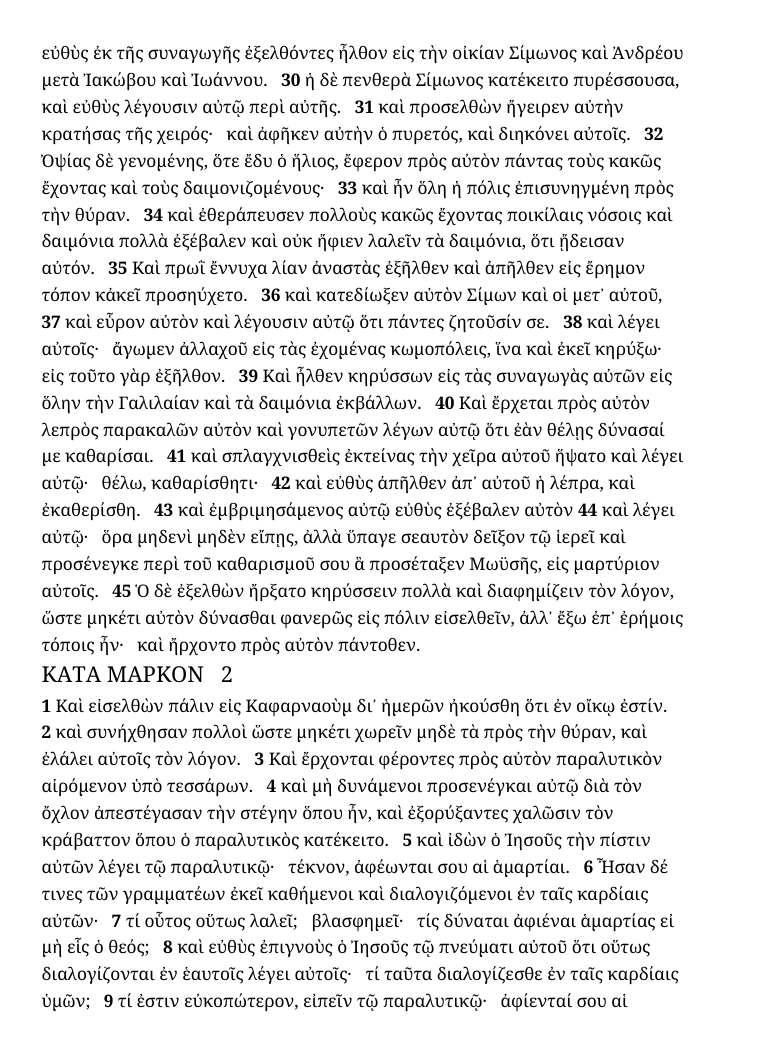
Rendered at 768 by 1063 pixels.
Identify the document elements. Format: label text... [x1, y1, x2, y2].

text 1 Καὶ εἰσελθὼν πάλιν εἰς Καφαρναοὺμ δι᾽ ἡμερῶν ἠκούσθη ὅτι ἐν οἴκῳ ἐστίν. 2 καὶ συνήχθησαν πολλοὶ ὥστε μηκέτι χωρεῖν μηδὲ τὰ πρὸς τὴν θύραν, καὶ ἐλάλει αὐτοῖς τὸν λόγον. 3 Καὶ ἔρχονται φέροντες πρὸς αὐτὸν παραλυτικὸν αἰρόμενον ὑπὸ τεσσάρων. 4 καὶ μὴ δυνάμενοι προσενέγκαι αὐτῷ διὰ τὸν ὄχλον ἀπεστέγασαν τὴν στέγην ὅπου ἦν, καὶ ἐξορύξαντες χαλῶσιν τὸν κράβαττον ὅπου ὁ παραλυτικὸς κατέκειτο. 5 καὶ ἰδὼν ὁ Ἰησοῦς τὴν πίστιν αὐτῶν λέγει τῷ παραλυτικῷ· τέκνον, ἀφέωνται σου αἱ ἁμαρτίαι. 6 Ἦσαν δέ τινες τῶν γραμματέων ἐκεῖ καθήμενοι καὶ διαλογιζόμενοι ἐν ταῖς καρδίαις αὐτῶν· 7 τί οὗτος οὕτως λαλεῖ; βλασφημεῖ· τίς δύναται ἀφιέναι ἁμαρτίας εἰ μὴ εἷς ὁ θεός; 8 καὶ εὐθὺς ἐπιγνοὺς ὁ Ἰησοῦς τῷ πνεύματι αὐτοῦ ὅτι οὕτως διαλογίζονται ἐν ἑαυτοῖς λέγει αὐτοῖς· τί ταῦτα διαλογίζεσθε ἐν ταῖς καρδίαις ὑμῶν; 9 τί ἐστιν εὐκοπώτερον, εἰπεῖν τῷ παραλυτικῷ· ἀφίενταί σου αἱ [41, 694, 685, 1013]
text εὐθὺς ἐκ τῆς συναγωγῆς ἐξελθόντες ἦλθον εἰς τὴν οἰκίαν Σίμωνος καὶ Ἀνδρέου μετὰ Ἰακώβου καὶ Ἰωάννου. 30 ἡ δὲ πενθερὰ Σίμωνος κατέκειτο πυρέσσουσα, καὶ εὐθὺς λέγουσιν αὐτῷ περὶ αὐτῆς. 31 καὶ προσελθὼν ἤγειρεν αὐτὴν κρατήσας τῆς χειρός· καὶ ἀφῆκεν αὐτὴν ὁ πυρετός, καὶ διηκόνει αὐτοῖς. 32 Ὀψίας δὲ γενομένης, ὅτε ἔδυ ὁ ἥλιος, ἔφερον πρὸς αὐτὸν πάντας τοὺς κακῶς ἔχοντας καὶ τοὺς δαιμονιζομένους· 33 καὶ ἦν ὅλη ἡ πόλις ἐπισυνηγμένη πρὸς τὴν θύραν. 34 καὶ ἐθεράπευσεν πολλοὺς κακῶς ἔχοντας ποικίλαις νόσοις καὶ δαιμόνια πολλὰ ἐξέβαλεν καὶ οὐκ ἤφιεν λαλεῖν τὰ δαιμόνια, ὅτι ᾔδεισαν αὐτόν. 35 Καὶ πρωῒ ἔννυχα λίαν ἀναστὰς ἐξῆλθεν καὶ ἀπῆλθεν εἰς ἔρημον τόπον κἀκεῖ προσηύχετο. 36 καὶ κατεδίωξεν αὐτὸν Σίμων καὶ οἱ μετ᾽ αὐτοῦ, 37 καὶ εὗρον αὐτὸν καὶ λέγουσιν αὐτῷ ὅτι πάντες ζητοῦσίν σε. 38 καὶ λέγει αὐτοῖς· ἄγωμεν ἀλλαχοῦ εἰς τὰς ἐχομένας κωμοπόλεις, ἵνα καὶ ἐκεῖ κηρύξω· εἰς τοῦτο γὰρ ἐξῆλθον. 39 Καὶ ἦλθεν κηρύσσων εἰς τὰς συναγωγὰς αὐτῶν εἰς ὅλην τὴν Γαλιλαίαν καὶ τὰ δαιμόνια ἐκβάλλων. 40 Καὶ ἔρχεται πρὸς αὐτὸν λεπρὸς παρακαλῶν αὐτὸν καὶ γονυπετῶν λέγων αὐτῷ ὅτι ἐὰν θέλῃς δύνασαί με καθαρίσαι. 41 καὶ σπλαγχνισθεὶς ἐκτείνας τὴν χεῖρα αὐτοῦ ἥψατο καὶ λέγει αὐτῷ· θέλω, καθαρίσθητι· 42 καὶ εὐθὺς ἀπῆλθεν ἀπ᾽ αὐτοῦ ἡ λέπρα, καὶ ἐκαθερίσθη. 43 καὶ ἐμβριμησάμενος αὐτῷ εὐθὺς ἐξέβαλεν αὐτὸν 44 καὶ λέγει αὐτῷ· ὅρα μηδενὶ μηδὲν εἴπῃς, ἀλλὰ ὕπαγε σεαυτὸν δεῖξον τῷ ἱερεῖ καὶ προσένεγκε περὶ τοῦ καθαρισμοῦ σου ἃ προσέταξεν Μωϋσῆς, εἰς μαρτύριον αὐτοῖς. 45 Ὁ δὲ ἐξελθὼν ἤρξατο κηρύσσειν πολλὰ καὶ διαφημίζειν τὸν λόγον, ὥστε μηκέτι αὐτὸν δύνασθαι φανερῶς εἰς πόλιν εἰσελθεῖν, ἀλλ᾽ ἔξω ἐπ᾽ ἐρήμοις τόποις ἦν· καὶ ἤρχοντο πρὸς αὐτὸν πάντοθεν. [41, 41, 685, 656]
text ΚΑΤΑ ΜΑΡΚΟΝ 2 [41, 659, 685, 689]
